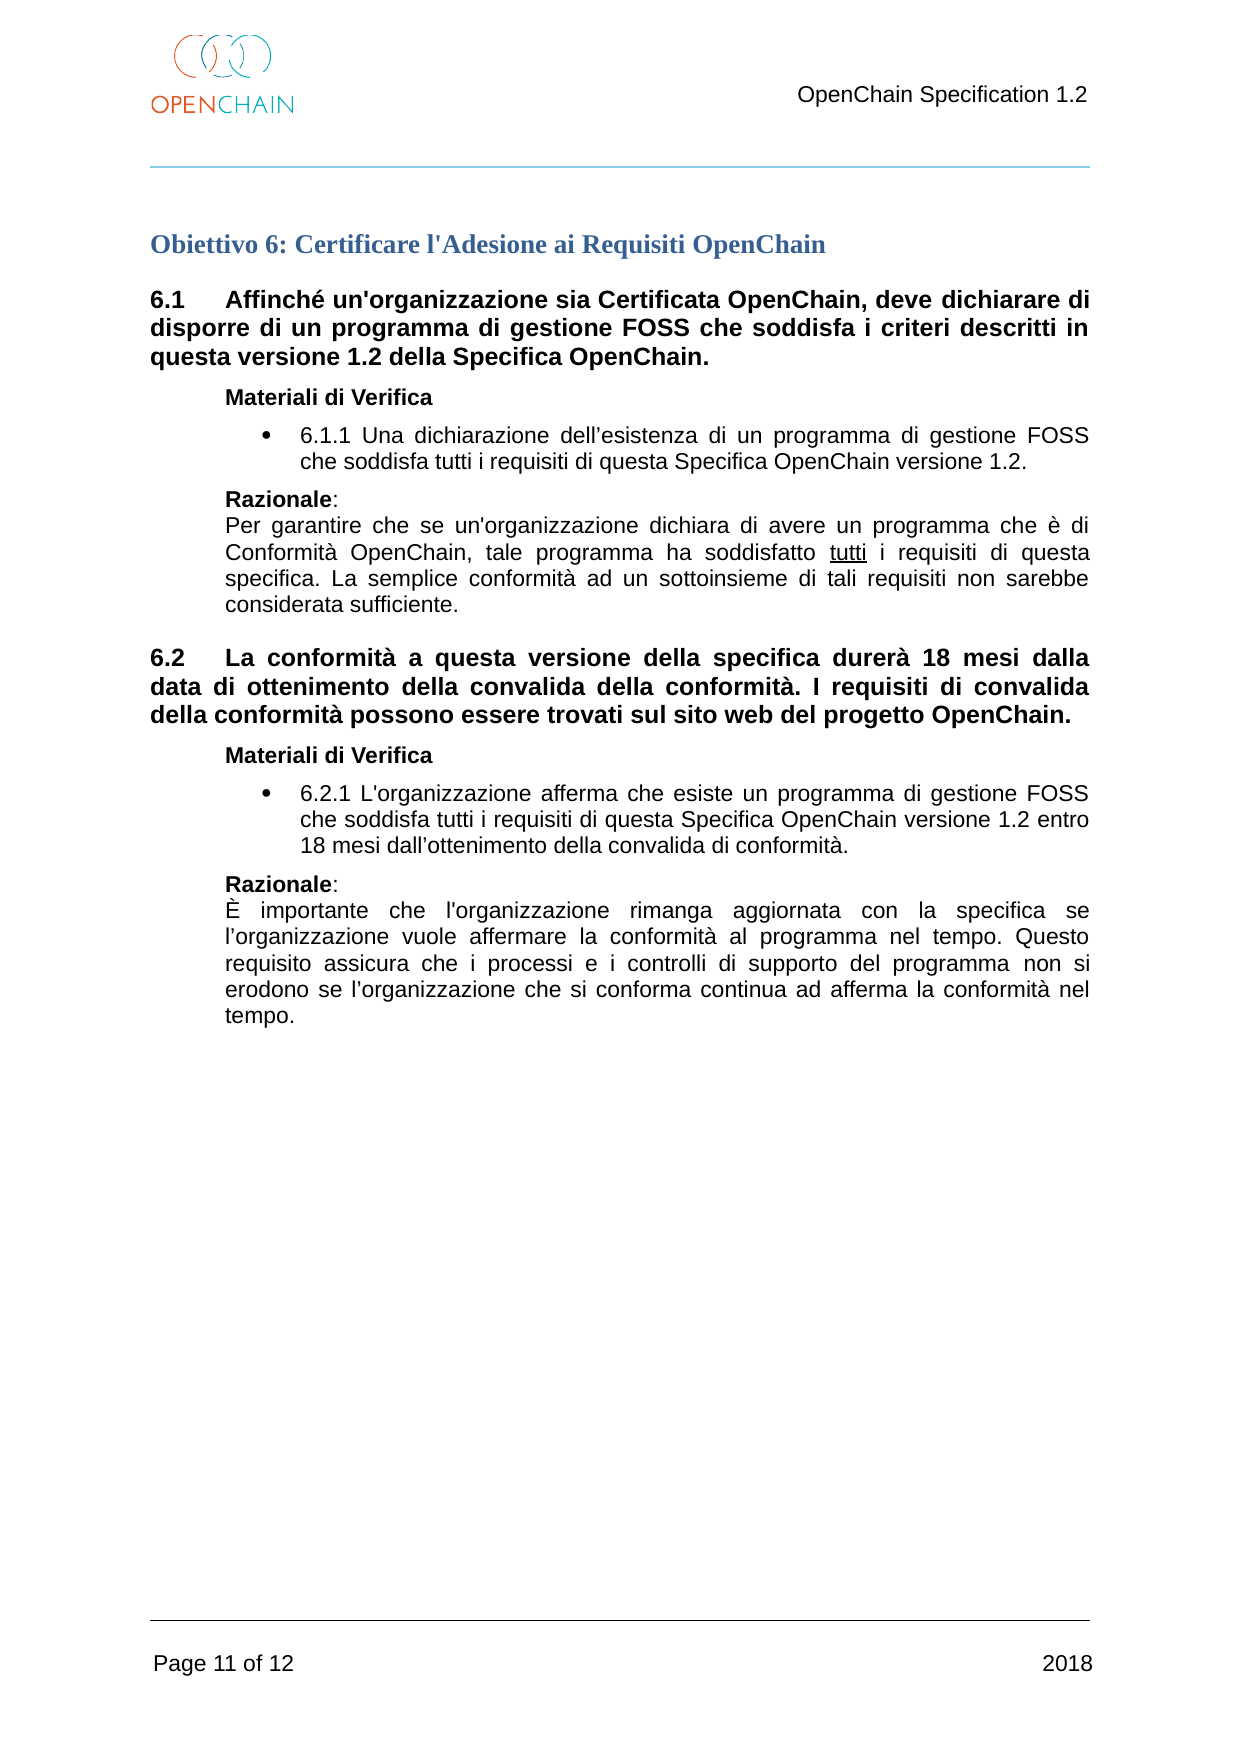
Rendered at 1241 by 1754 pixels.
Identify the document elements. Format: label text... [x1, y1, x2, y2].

text È importante che l'organizzazione rimanga aggiornata con la specifica se l’organizzazione vuole affermare la conformità al programma nel tempo. Questo requisito assicura che i processi e i controlli di supporto del programma non si erodono se l’organizzazione che si conforma continua ad afferma la conformità nel tempo. [225, 897, 1090, 1029]
picture [151, 35, 293, 114]
text Razionale: [225, 486, 1090, 512]
subtitle 6.2 La conformità a questa versione della specifica durerà 18 mesi dalla data di ottenimento della convalida della conformità. I requisiti di convalida della conformità possono essere trovati sul sito web del progetto OpenChain. [150, 643, 1090, 729]
text Razionale: [225, 871, 1090, 897]
text Materiali di Verifica [225, 383, 1090, 410]
text Per garantire che se un'organizzazione dichiara di avere un programma che è di Conformità OpenChain, tale programma ha soddisfatto tutti i requisiti di questa specifica. La semplice conformità ad un sottoinsieme di tali requisiti non sarebbe considerata sufficiente. [225, 512, 1090, 618]
subtitle 6.1 Affinché un'organizzazione sia Certificata OpenChain, deve dichiarare di disporre di un programma di gestione FOSS che soddisfa i criteri descritti in questa versione 1.2 della Specifica OpenChain. [150, 285, 1090, 371]
subtitle Obiettivo 6: Certificare l'Adesione ai Requisiti OpenChain [150, 228, 1090, 260]
list 6.1.1 Una dichiarazione dell’esistenza di un programma di gestione FOSS che soddisfa tutti i requisiti di questa Specifica OpenChain versione 1.2. [262, 422, 1090, 474]
text Materiali di Verifica [225, 742, 1090, 768]
list 6.2.1 L'organizzazione afferma che esiste un programma di gestione FOSS che soddisfa tutti i requisiti di questa Specifica OpenChain versione 1.2 entro 18 mesi dall’ottenimento della convalida di conformità. [262, 780, 1090, 859]
